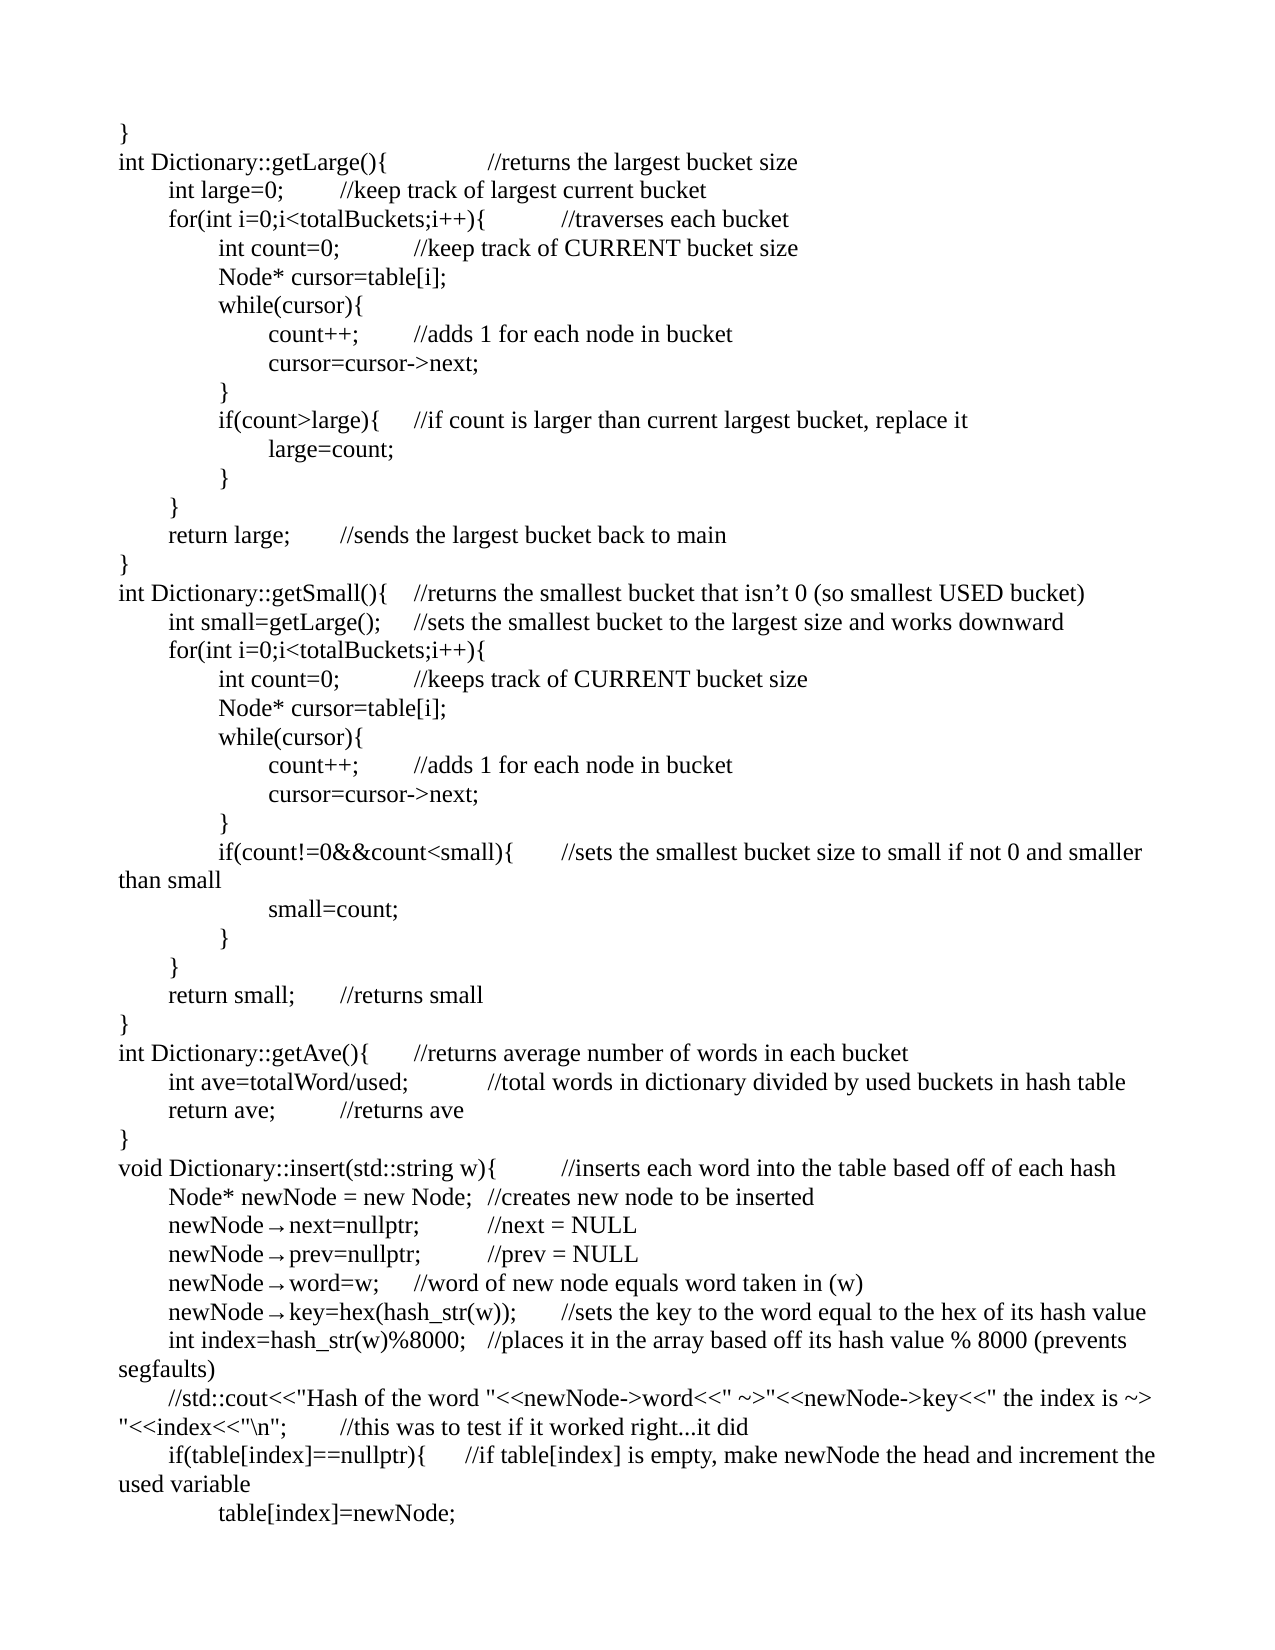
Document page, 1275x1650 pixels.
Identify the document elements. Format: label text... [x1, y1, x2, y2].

text for(int i=0;i<totalBuckets;i++){ [118, 636, 1157, 664]
text Node* cursor=table[i]; [118, 262, 1157, 291]
text return ave; //returns ave [118, 1096, 1157, 1124]
text Node* cursor=table[i]; [118, 693, 1157, 722]
text if(count>large){ //if count is larger than current largest bucket, replace it [118, 406, 1157, 434]
text } [118, 463, 1157, 492]
text newNode→word=w; //word of new node equals word taken in (w) [118, 1268, 1157, 1297]
text if(count!=0&&count<small){ //sets the smallest bucket size to small if not 0 and smaller than small [118, 837, 1157, 894]
text } [118, 1009, 1157, 1038]
text large=count; [118, 434, 1157, 463]
text } [118, 118, 1157, 147]
text int small=getLarge(); //sets the smallest bucket to the largest size and works downward [118, 607, 1157, 636]
text cursor=cursor->next; [118, 348, 1157, 377]
text while(cursor){ [118, 291, 1157, 319]
text cursor=cursor->next; [118, 779, 1157, 808]
text int index=hash_str(w)%8000; //places it in the array based off its hash value % 8000 (prevents segfaults) [118, 1326, 1157, 1383]
text for(int i=0;i<totalBuckets;i++){ //traverses each bucket [118, 204, 1157, 233]
text int count=0; //keep track of CURRENT bucket size [118, 233, 1157, 262]
text int Dictionary::getLarge(){ //returns the largest bucket size [118, 147, 1157, 176]
text count++; //adds 1 for each node in bucket [118, 751, 1157, 779]
text } [118, 1124, 1157, 1153]
text Node* newNode = new Node; //creates new node to be inserted [118, 1182, 1157, 1211]
text } [118, 549, 1157, 578]
text count++; //adds 1 for each node in bucket [118, 319, 1157, 348]
text } [118, 377, 1157, 406]
text return large; //sends the largest bucket back to main [118, 521, 1157, 549]
text int large=0; //keep track of largest current bucket [118, 176, 1157, 204]
text if(table[index]==nullptr){ //if table[index] is empty, make newNode the head and increment the used variable [118, 1441, 1157, 1498]
text newNode→next=nullptr; //next = NULL [118, 1211, 1157, 1239]
text //std::cout<<"Hash of the word "<<newNode->word<<" ~>"<<newNode->key<<" the index is ~> "<<index<<"\n"; //this was to test if it worked right...it did [118, 1383, 1157, 1441]
text void Dictionary::insert(std::string w){ //inserts each word into the table based off of each hash [118, 1153, 1157, 1182]
text } [118, 923, 1157, 952]
text } [118, 952, 1157, 981]
text table[index]=newNode; [118, 1498, 1157, 1527]
text int Dictionary::getSmall(){ //returns the smallest bucket that isn’t 0 (so smallest USED bucket) [118, 578, 1157, 607]
text newNode→key=hex(hash_str(w)); //sets the key to the word equal to the hex of its hash value [118, 1297, 1157, 1326]
text } [118, 808, 1157, 837]
text int Dictionary::getAve(){ //returns average number of words in each bucket [118, 1038, 1157, 1067]
text while(cursor){ [118, 722, 1157, 751]
text return small; //returns small [118, 981, 1157, 1009]
text } [118, 492, 1157, 521]
text int ave=totalWord/used; //total words in dictionary divided by used buckets in hash table [118, 1067, 1157, 1096]
text int count=0; //keeps track of CURRENT bucket size [118, 664, 1157, 693]
text newNode→prev=nullptr; //prev = NULL [118, 1239, 1157, 1268]
text small=count; [118, 894, 1157, 923]
